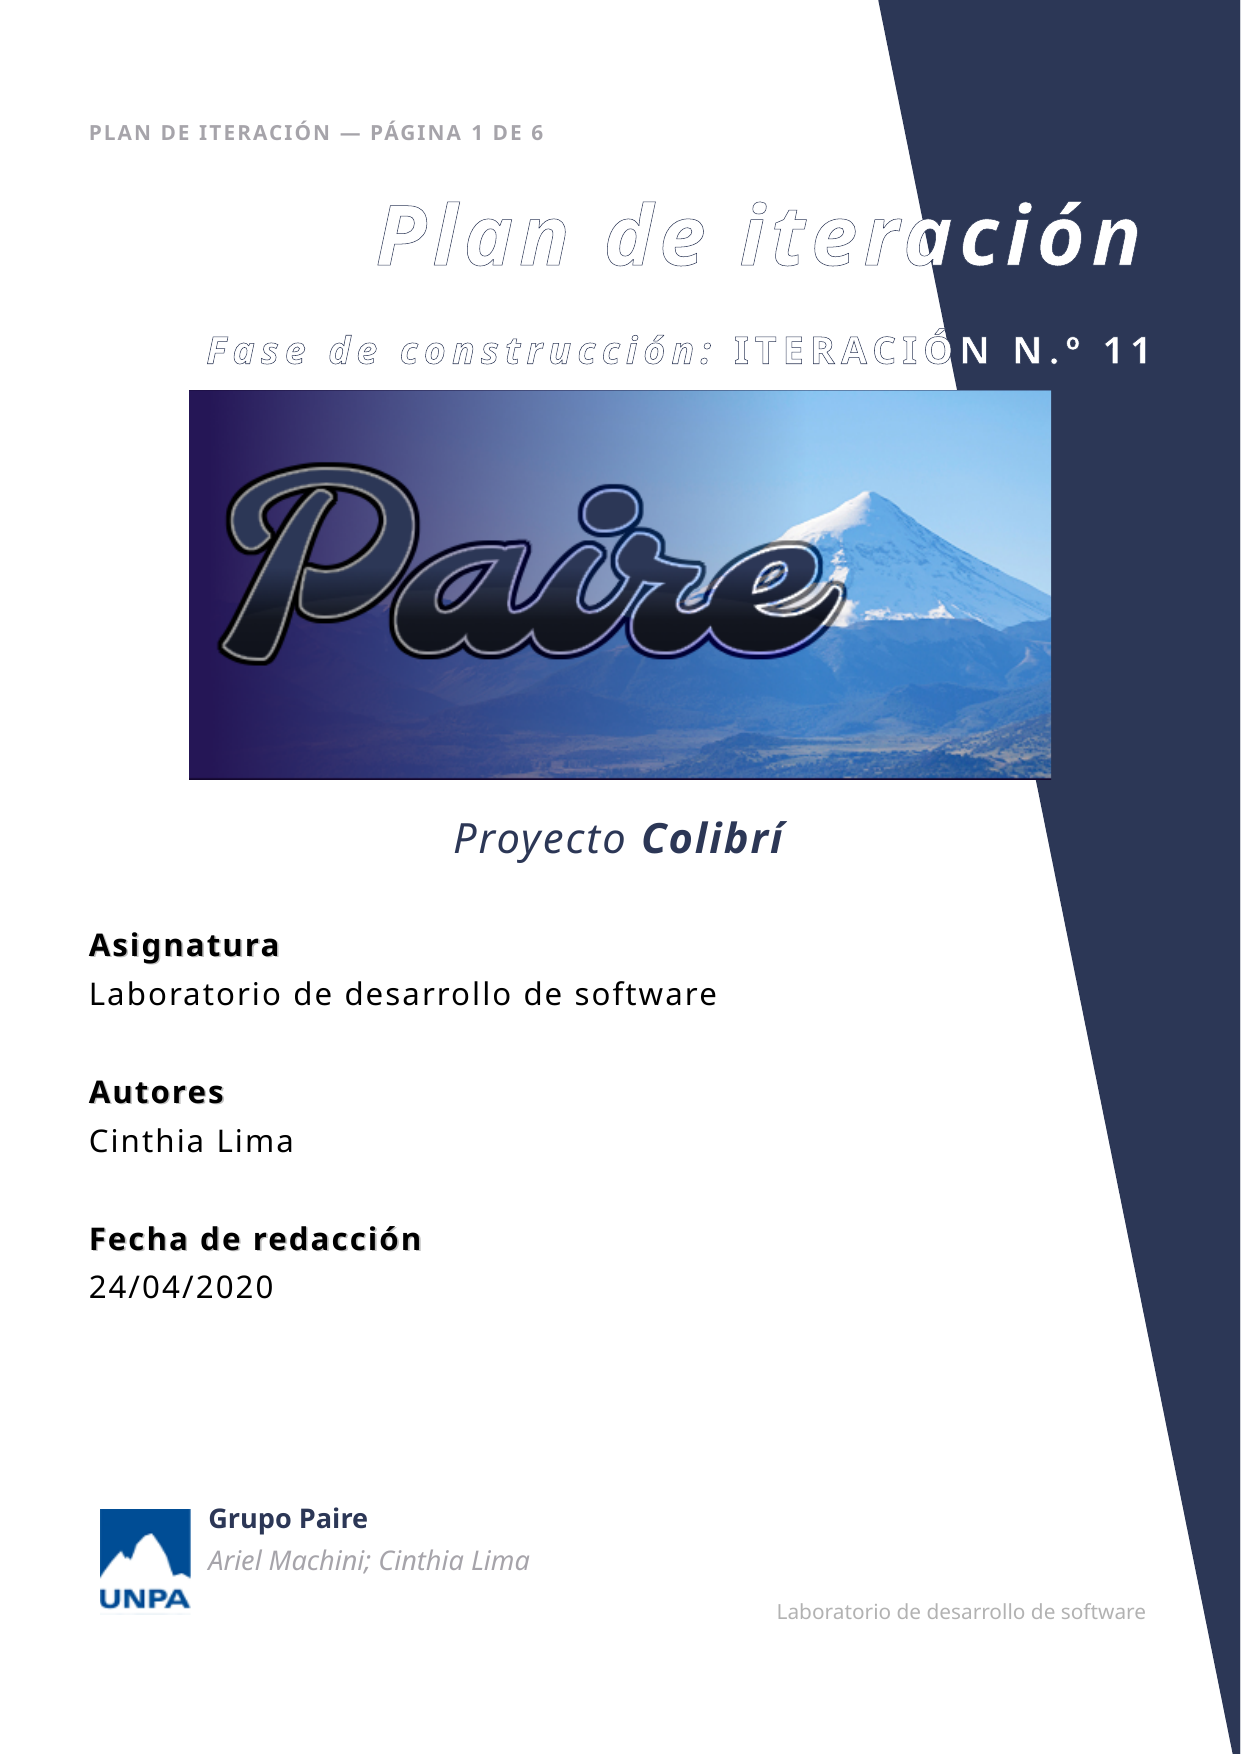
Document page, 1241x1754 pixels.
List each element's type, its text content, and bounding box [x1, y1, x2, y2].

text Fecha de redacción [88, 1216, 1132, 1259]
text Fase de construcción: ITERACIÓN N.º 11 [88, 324, 953, 375]
text Plan de iteración [88, 176, 936, 289]
text Cinthia Lima [88, 1118, 1112, 1161]
text Asignatura [88, 923, 1073, 965]
text Autores [88, 1069, 1102, 1112]
picture [189, 390, 1052, 780]
text Proyecto Colibrí [88, 808, 1052, 865]
picture [100, 1509, 191, 1615]
text Laboratorio de desarrollo de software [88, 972, 1082, 1014]
text 24/04/2020 [88, 1265, 1142, 1308]
